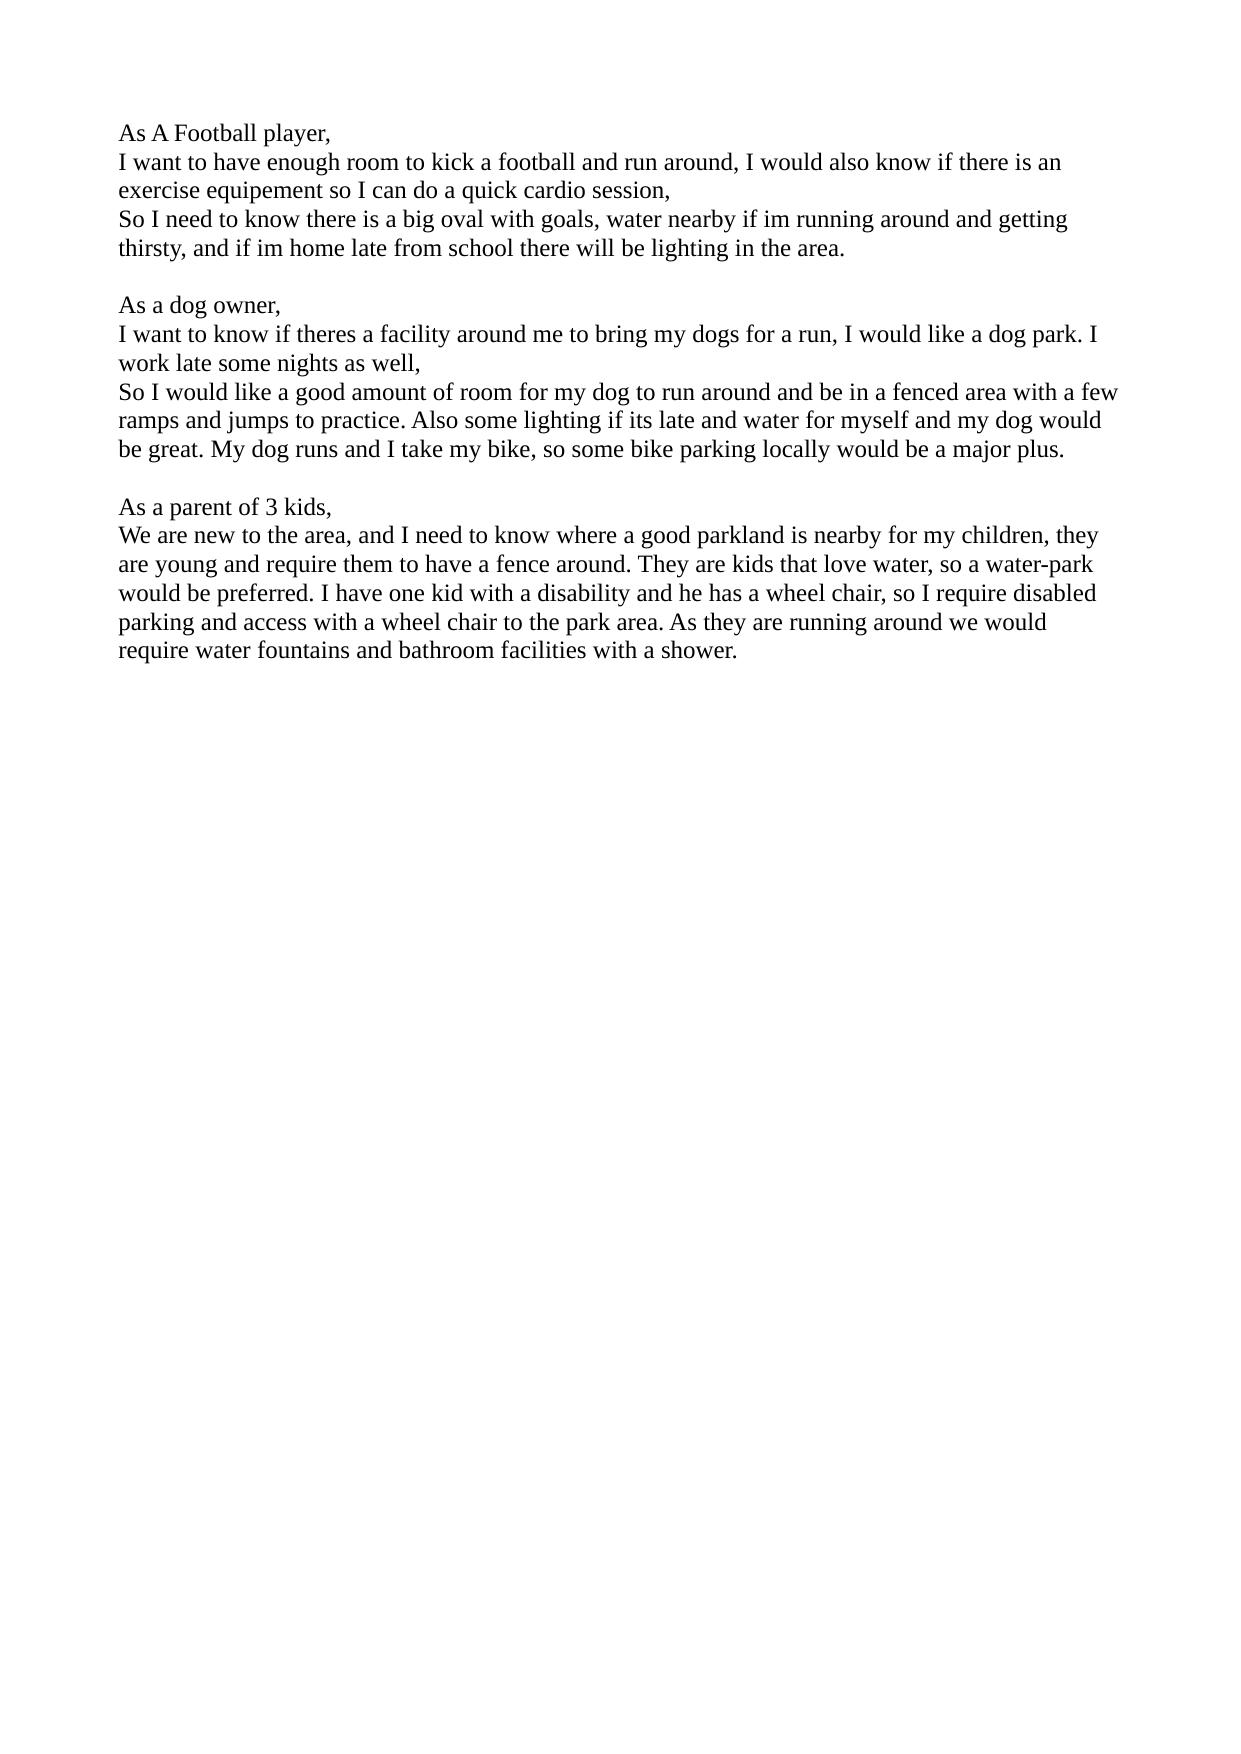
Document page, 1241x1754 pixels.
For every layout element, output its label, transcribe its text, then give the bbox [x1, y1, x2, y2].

text I want to have enough room to kick a football and run around, I would also know if there is an exercise equipement so I can do a quick cardio session, [118, 147, 1122, 204]
text We are new to the area, and I need to know where a good parkland is nearby for my children, they are young and require them to have a fence around. They are kids that love water, so a water-park would be preferred. I have one kid with a disability and he has a wheel chair, so I require disabled parking and access with a wheel chair to the park area. As they are running around we would require water fountains and bathroom facilities with a shower. [118, 521, 1122, 664]
text As a parent of 3 kids, [118, 492, 1122, 521]
text As a dog owner, [118, 291, 1122, 319]
text So I need to know there is a big oval with goals, water nearby if im running around and getting thirsty, and if im home late from school there will be lighting in the area. [118, 204, 1122, 262]
text So I would like a good amount of room for my dog to run around and be in a fenced area with a few ramps and jumps to practice. Also some lighting if its late and water for myself and my dog would be great. My dog runs and I take my bike, so some bike parking locally would be a major plus. [118, 377, 1122, 463]
text As A Football player, [118, 118, 1122, 147]
text I want to know if theres a facility around me to bring my dogs for a run, I would like a dog park. I work late some nights as well, [118, 319, 1122, 377]
